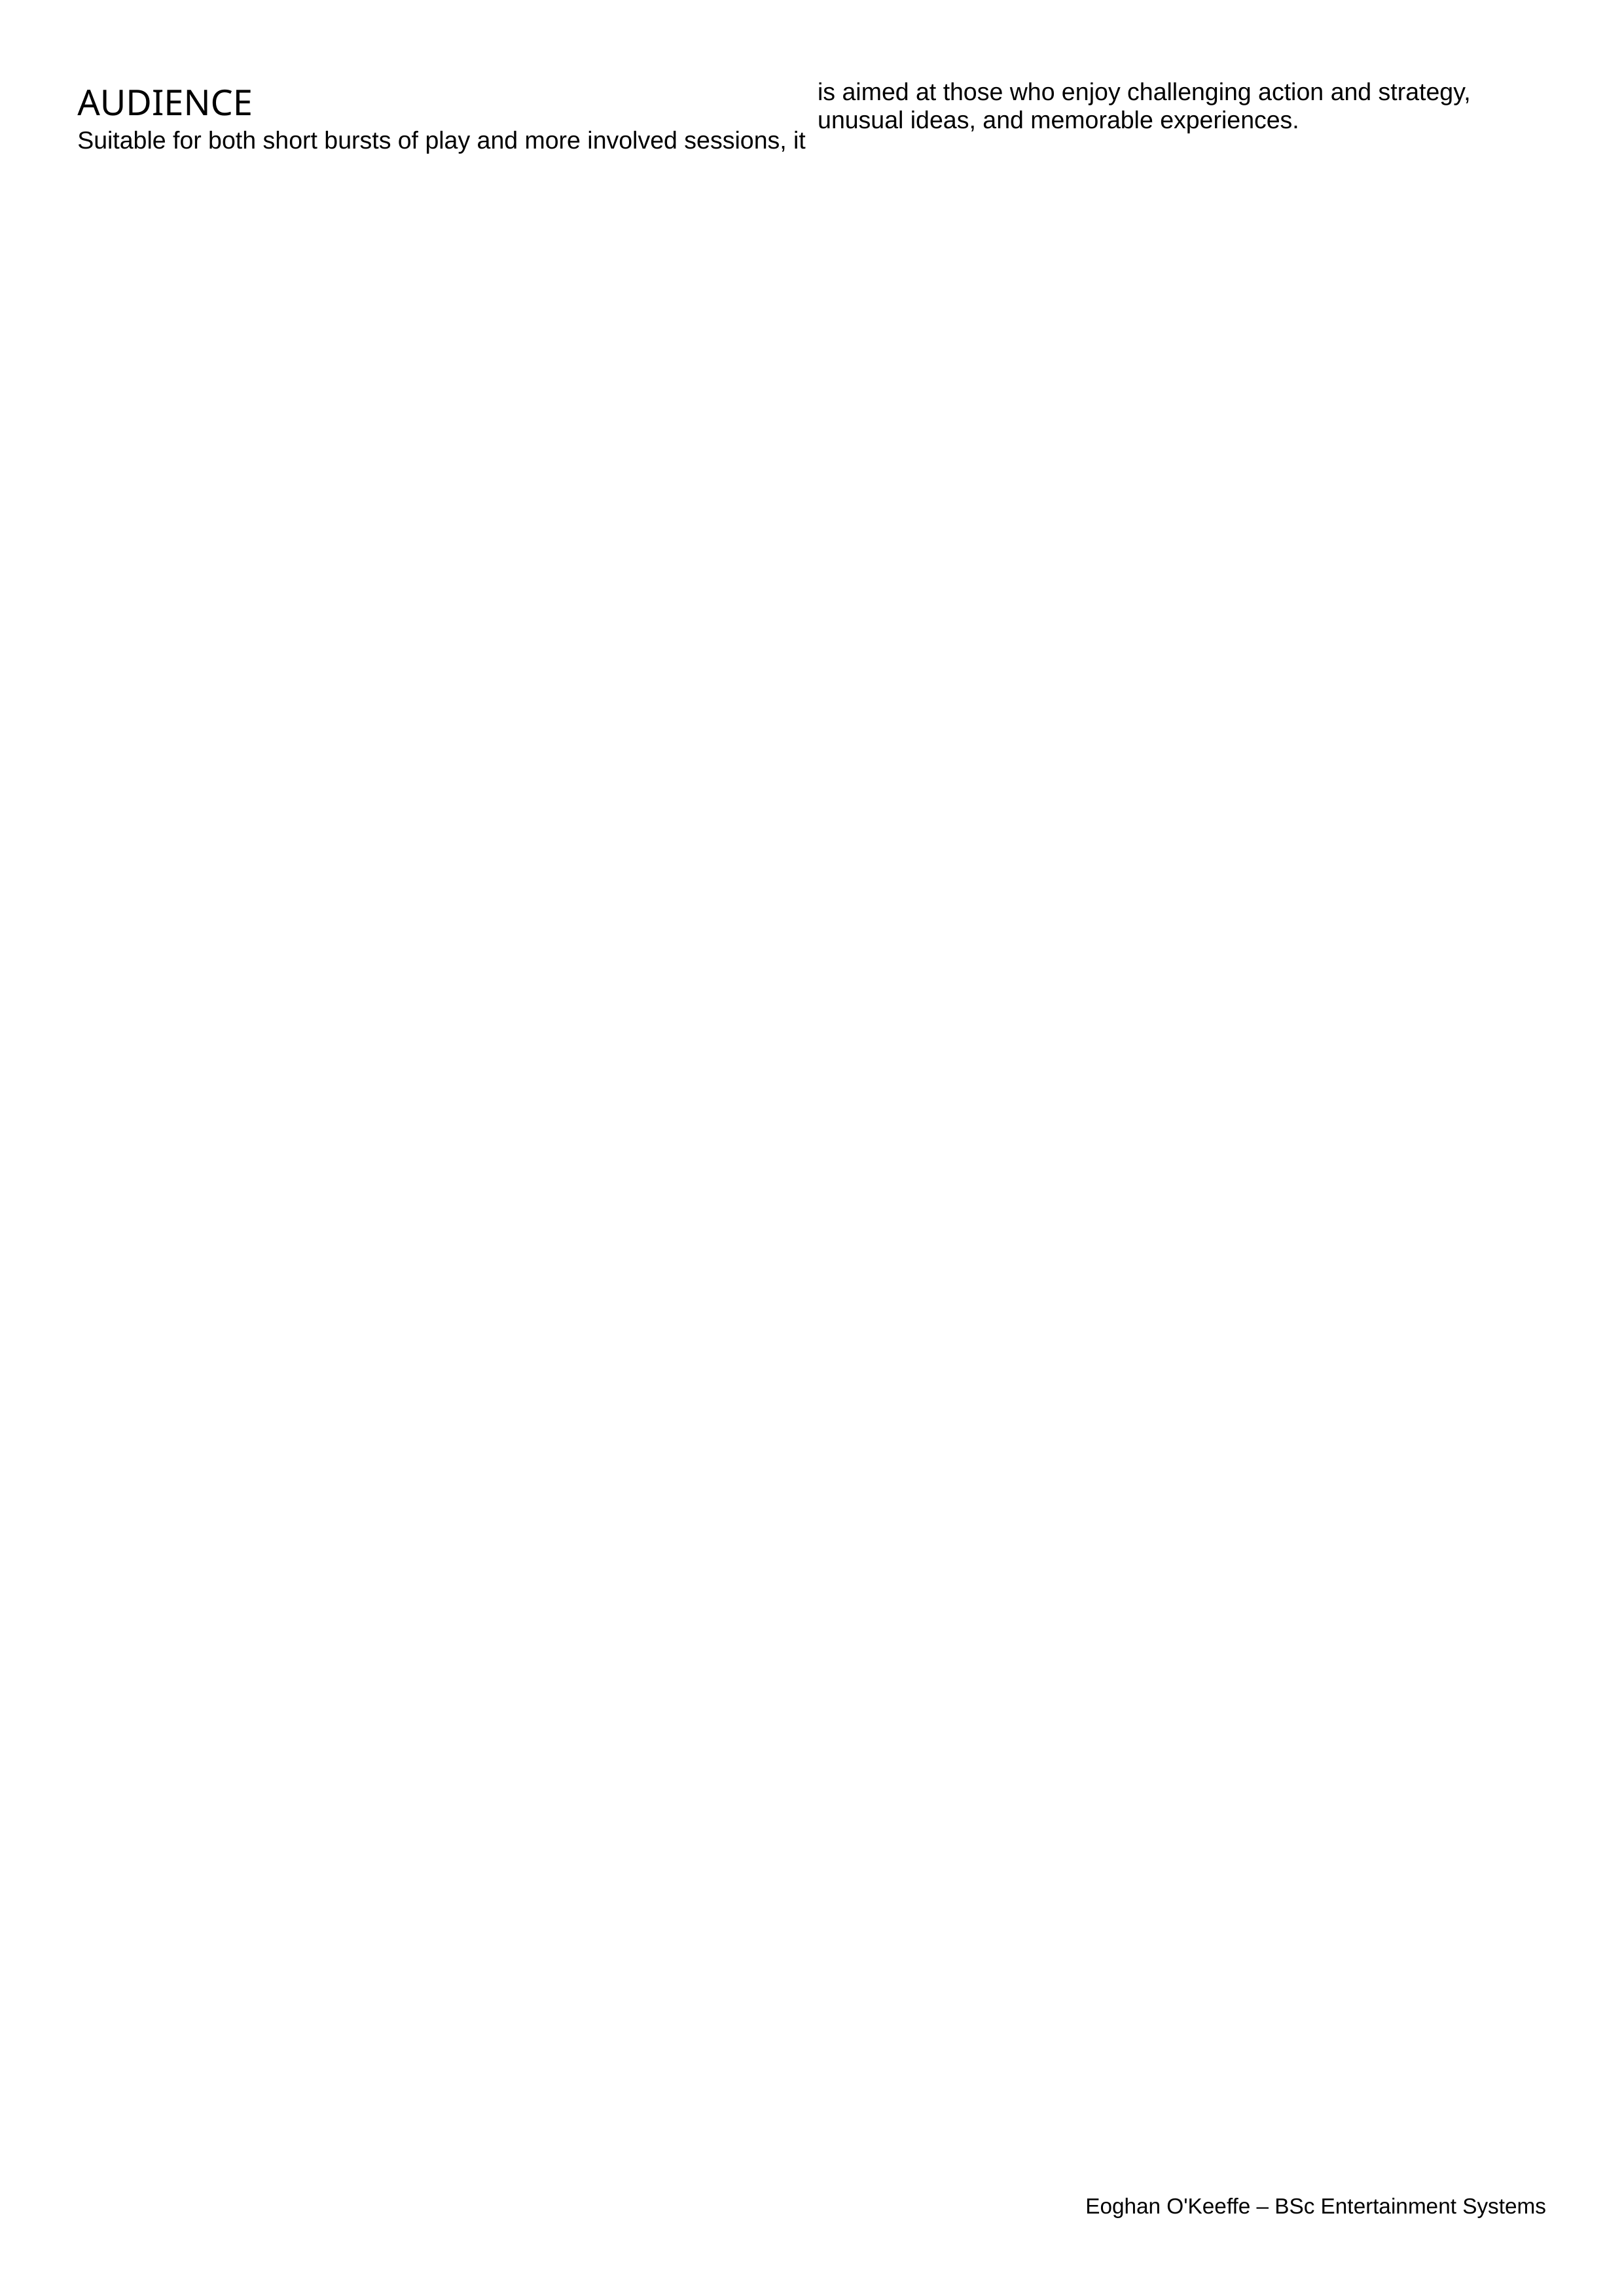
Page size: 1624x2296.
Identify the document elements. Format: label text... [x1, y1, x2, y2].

text AUDIENCE [77, 77, 806, 126]
text is aimed at those who enjoy challenging action and strategy, unusual ideas, and memorable experiences. [818, 77, 1546, 134]
text Suitable for both short bursts of play and more involved sessions, it [77, 126, 806, 154]
